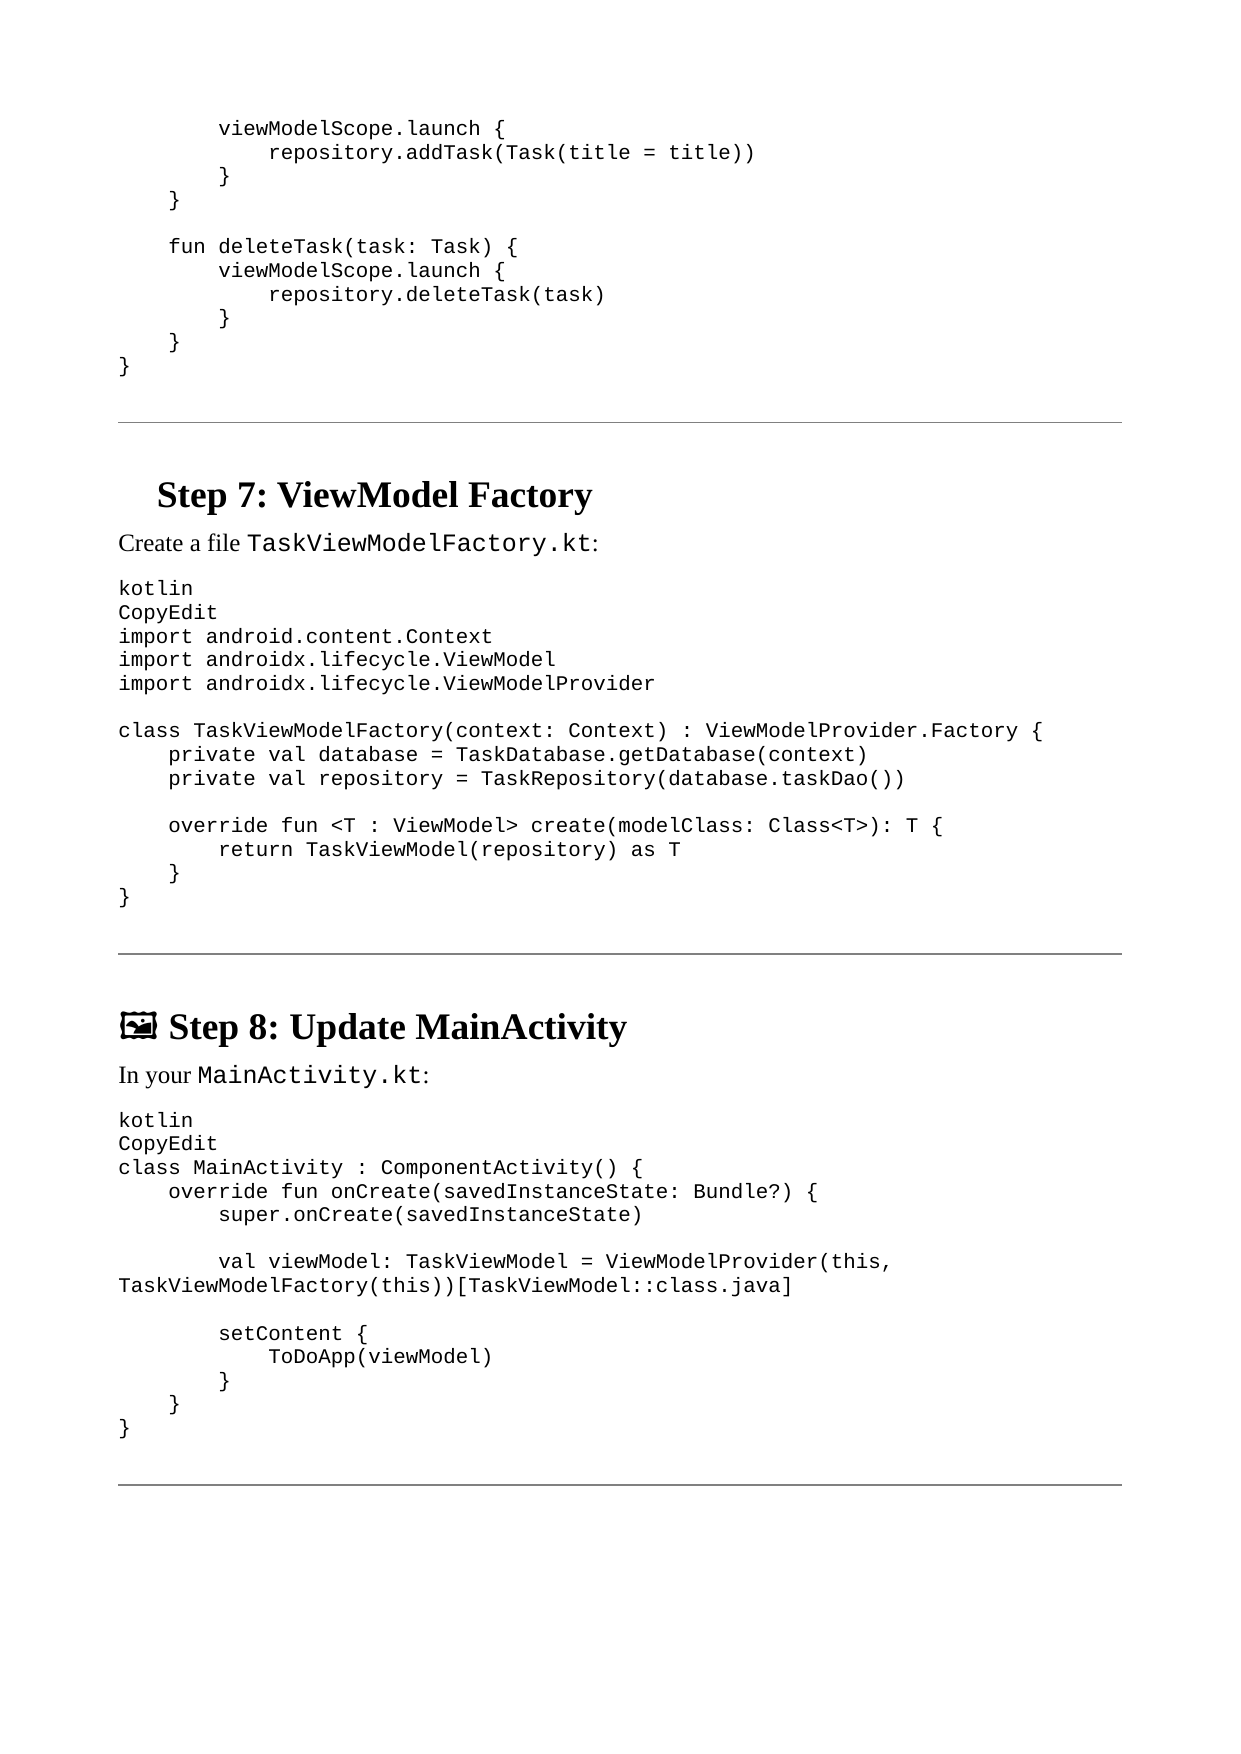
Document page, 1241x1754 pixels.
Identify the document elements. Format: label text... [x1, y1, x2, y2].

text } [118, 1370, 1122, 1393]
text In your MainActivity.kt: [118, 1060, 1122, 1091]
text override fun <T : ViewModel> create(modelClass: Class<T>): T { [118, 815, 1122, 838]
text } [118, 862, 1122, 886]
text repository.addTask(Task(title = title)) [118, 142, 1122, 165]
text viewModelScope.launch { [118, 118, 1122, 142]
text } [118, 307, 1122, 331]
text class MainActivity : ComponentActivity() { [118, 1157, 1122, 1181]
text } [118, 189, 1122, 213]
text fun deleteTask(task: Task) { [118, 236, 1122, 260]
text private val repository = TaskRepository(database.taskDao()) [118, 768, 1122, 791]
text CopyEdit [118, 602, 1122, 626]
text return TaskViewModel(repository) as T [118, 838, 1122, 862]
text kotlin [118, 578, 1122, 602]
text } [118, 354, 1122, 378]
subtitle 🖼️ Step 8: Update MainActivity [118, 1004, 1122, 1047]
text } [118, 331, 1122, 354]
text super.onCreate(savedInstanceState) [118, 1204, 1122, 1228]
text class TaskViewModelFactory(context: Context) : ViewModelProvider.Factory { [118, 720, 1122, 744]
text val viewModel: TaskViewModel = ViewModelProvider(this, TaskViewModelFactory(this))[TaskViewModel::class.java] [118, 1252, 1122, 1299]
text import androidx.lifecycle.ViewModel [118, 649, 1122, 673]
text import androidx.lifecycle.ViewModelProvider [118, 673, 1122, 697]
text repository.deleteTask(task) [118, 284, 1122, 307]
text viewModelScope.launch { [118, 260, 1122, 284]
text setContent { [118, 1322, 1122, 1346]
text private val database = TaskDatabase.getDatabase(context) [118, 744, 1122, 768]
text override fun onCreate(savedInstanceState: Bundle?) { [118, 1181, 1122, 1204]
text } [118, 1393, 1122, 1417]
subtitle 🧠 Step 7: ViewModel Factory [118, 473, 1122, 516]
text } [118, 165, 1122, 189]
text ToDoApp(viewModel) [118, 1346, 1122, 1370]
text Create a file TaskViewModelFactory.kt: [118, 528, 1122, 559]
text } [118, 1417, 1122, 1441]
text } [118, 886, 1122, 909]
text CopyEdit [118, 1133, 1122, 1157]
text import android.content.Context [118, 626, 1122, 649]
text kotlin [118, 1110, 1122, 1133]
